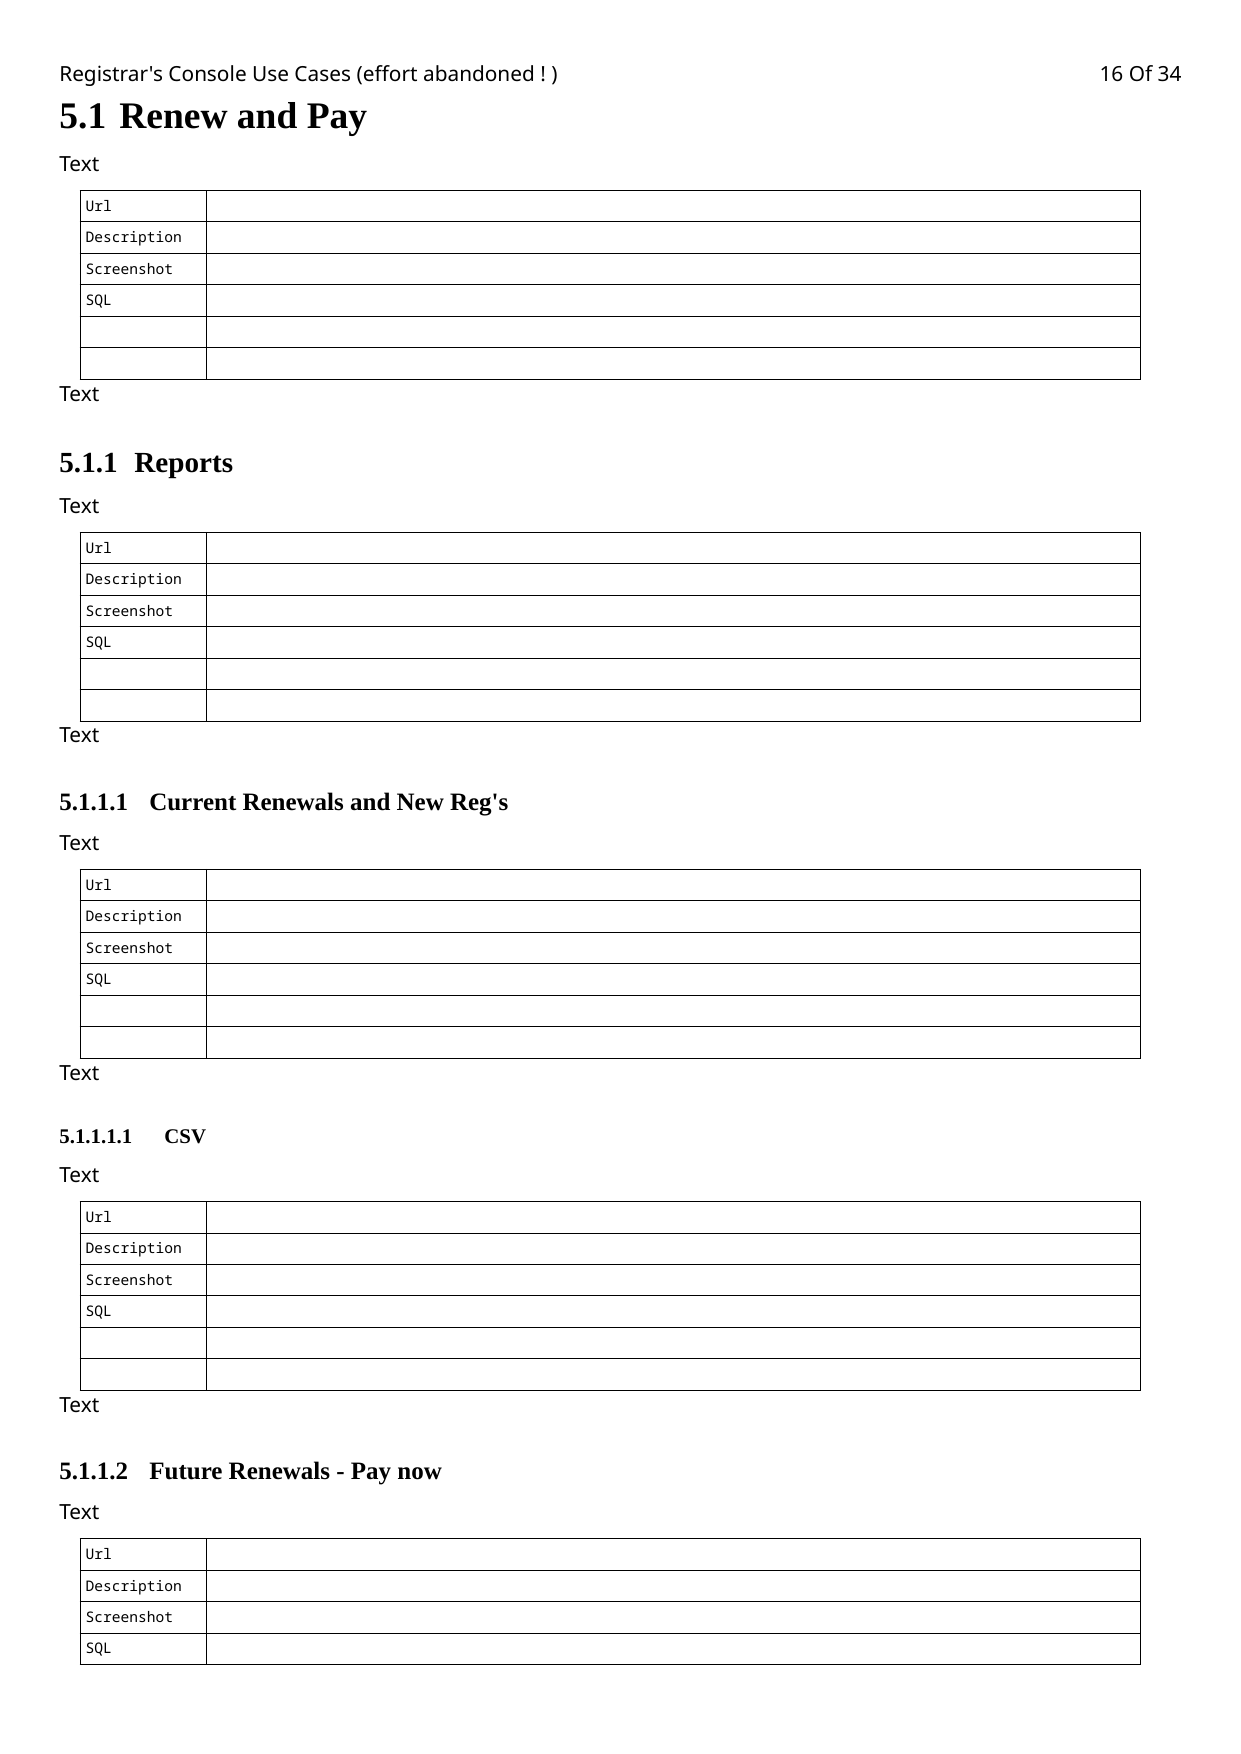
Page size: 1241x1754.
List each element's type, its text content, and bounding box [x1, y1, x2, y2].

text Text [59, 1058, 1181, 1086]
table_cell [207, 1602, 1140, 1632]
table_cell [207, 317, 1140, 347]
table_header Url [81, 1539, 206, 1569]
table_cell [207, 659, 1140, 689]
table_cell [81, 1328, 206, 1358]
table_cell [207, 964, 1140, 994]
table_cell Description [81, 222, 206, 253]
table_cell [207, 690, 1140, 721]
table_cell [207, 901, 1140, 932]
table_cell [81, 348, 206, 379]
table_cell [81, 690, 206, 721]
subtitle Renew and Pay [59, 93, 1181, 137]
table_header [207, 191, 1140, 221]
subtitle CSV [59, 1123, 1181, 1148]
table_cell [81, 659, 206, 689]
table_cell [207, 1328, 1140, 1358]
table_cell Description [81, 901, 206, 932]
table_cell [207, 1296, 1140, 1327]
table_header Url [81, 870, 206, 900]
table_cell [207, 1234, 1140, 1264]
table_cell [207, 933, 1140, 963]
table_cell [207, 996, 1140, 1026]
text Text [59, 149, 1181, 177]
text Text [59, 1390, 1181, 1418]
table_cell Description [81, 1234, 206, 1264]
table_cell Screenshot [81, 596, 206, 626]
table_cell [207, 285, 1140, 316]
table_cell Description [81, 1571, 206, 1601]
table_cell [207, 1634, 1140, 1664]
text Text [59, 491, 1181, 519]
table_cell [207, 596, 1140, 626]
table_header [207, 870, 1140, 900]
table_cell [81, 996, 206, 1026]
table_cell Screenshot [81, 254, 206, 284]
subtitle Reports [59, 445, 1181, 478]
table_cell [207, 254, 1140, 284]
subtitle Future Renewals - Pay now [59, 1456, 1181, 1484]
table_cell [81, 1359, 206, 1390]
table_cell SQL [81, 285, 206, 316]
subtitle Current Renewals and New Reg's [59, 787, 1181, 815]
table_cell Screenshot [81, 1602, 206, 1632]
table_cell Screenshot [81, 1265, 206, 1295]
table_cell [207, 348, 1140, 379]
table_cell [207, 564, 1140, 595]
table_cell [81, 1027, 206, 1057]
table_cell Screenshot [81, 933, 206, 963]
table_header Url [81, 533, 206, 563]
text Text [59, 379, 1181, 407]
table_cell SQL [81, 627, 206, 658]
table_header Url [81, 191, 206, 221]
table_cell [207, 627, 1140, 658]
text Text [59, 721, 1181, 749]
table_cell [207, 1027, 1140, 1057]
table_cell [207, 1571, 1140, 1601]
table_cell [207, 1359, 1140, 1390]
table_cell SQL [81, 1634, 206, 1664]
table_header [207, 1202, 1140, 1232]
table_cell SQL [81, 1296, 206, 1327]
table_header Url [81, 1202, 206, 1232]
text Text [59, 1497, 1181, 1526]
text Text [59, 1160, 1181, 1188]
table_cell [207, 1265, 1140, 1295]
table_header [207, 1539, 1140, 1569]
table_cell Description [81, 564, 206, 595]
table_cell [81, 317, 206, 347]
table_cell [207, 222, 1140, 253]
table_header [207, 533, 1140, 563]
text Text [59, 828, 1181, 856]
table_cell SQL [81, 964, 206, 994]
